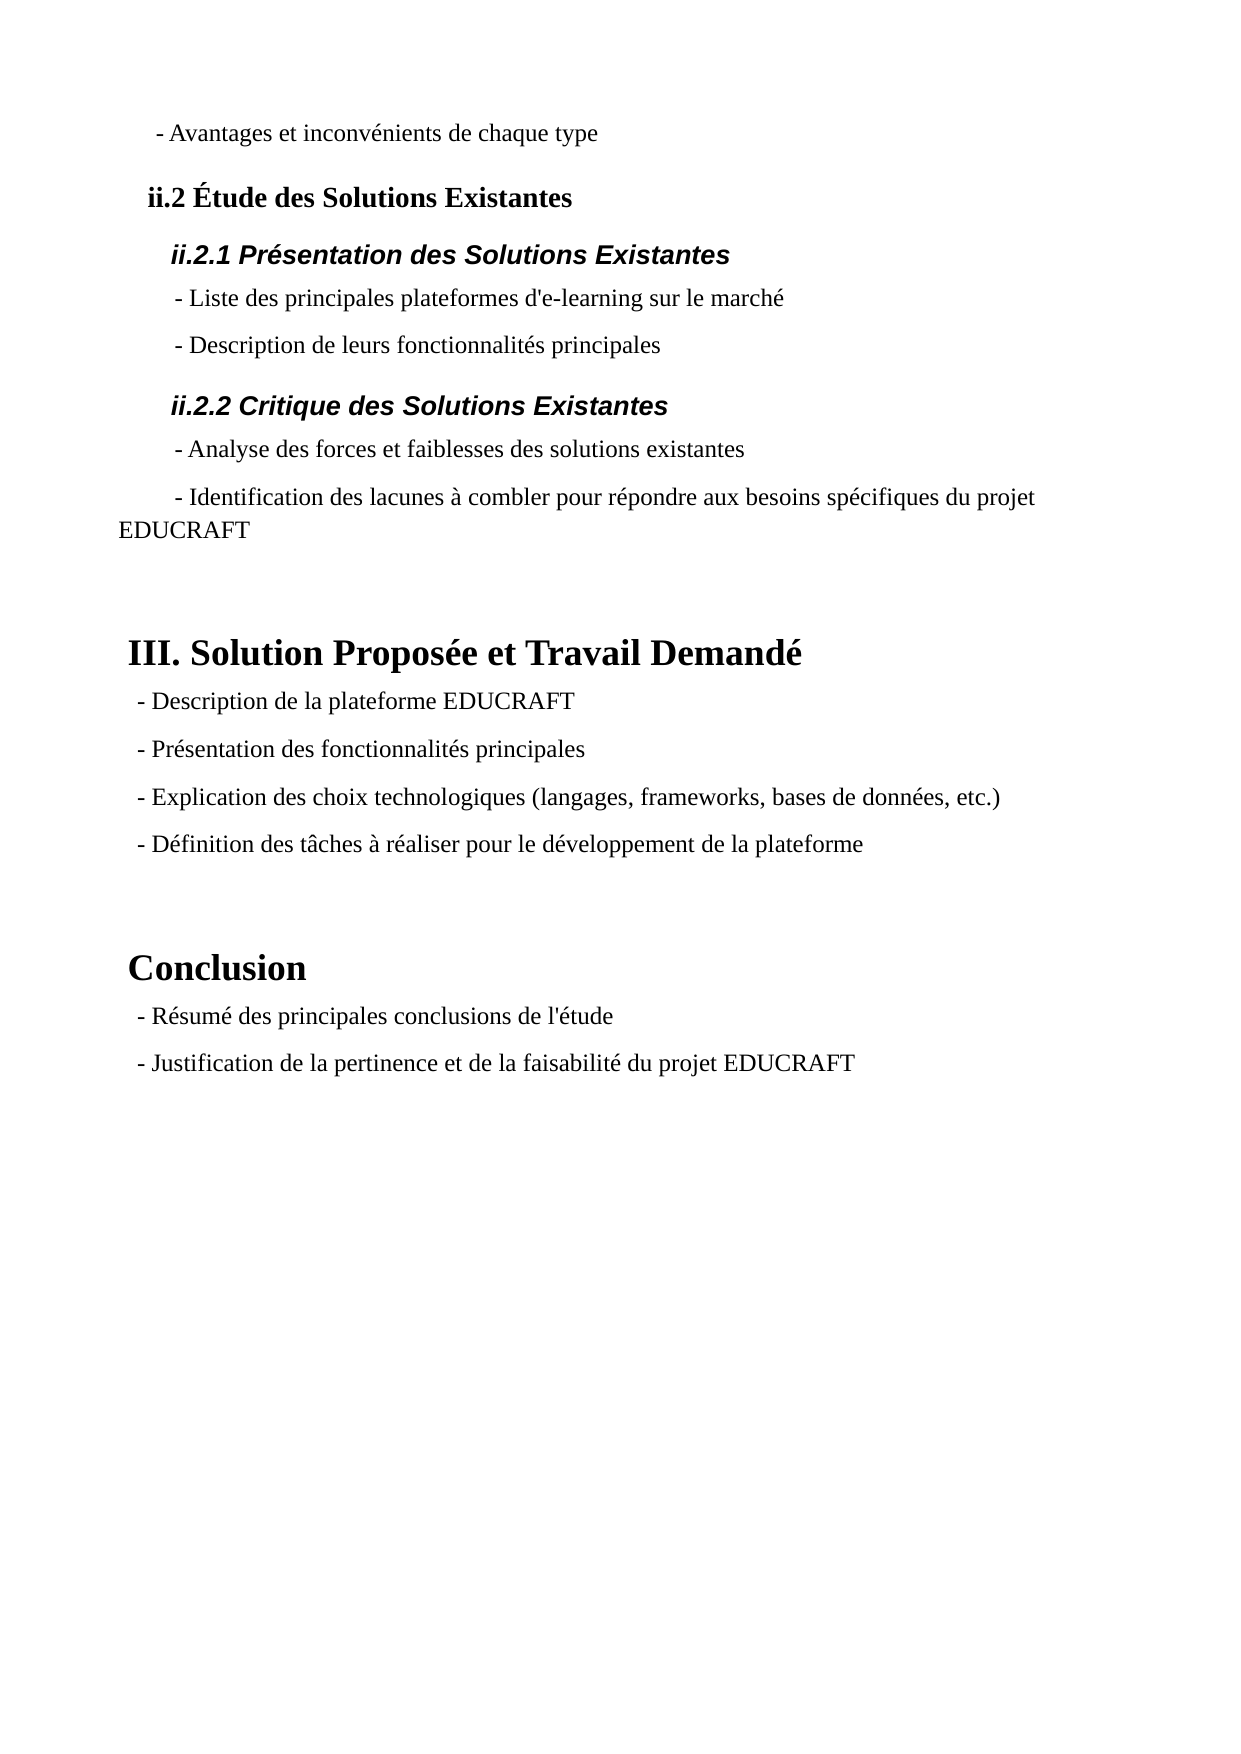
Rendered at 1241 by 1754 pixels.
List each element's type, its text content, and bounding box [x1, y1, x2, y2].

subtitle ii.2 Étude des Solutions Existantes [118, 180, 1122, 214]
text - Avantages et inconvénients de chaque type [118, 118, 1122, 147]
text - Présentation des fonctionnalités principales [118, 734, 1122, 763]
subtitle ii.2.1 Présentation des Solutions Existantes [118, 239, 1122, 270]
text - Justification de la pertinence et de la faisabilité du projet EDUCRAFT [118, 1048, 1122, 1077]
text - Identification des lacunes à combler pour répondre aux besoins spécifiques du projet EDUCRAFT [118, 482, 1122, 543]
subtitle III. Solution Proposée et Travail Demandé [118, 631, 1122, 674]
text - Liste des principales plateformes d'e-learning sur le marché [118, 283, 1122, 311]
subtitle Conclusion [118, 945, 1122, 988]
text - Définition des tâches à réaliser pour le développement de la plateforme [118, 829, 1122, 858]
subtitle ii.2.2 Critique des Solutions Existantes [118, 390, 1122, 422]
text - Description de la plateforme EDUCRAFT [118, 686, 1122, 715]
text - Analyse des forces et faiblesses des solutions existantes [118, 434, 1122, 463]
text - Description de leurs fonctionnalités principales [118, 330, 1122, 359]
text - Résumé des principales conclusions de l'étude [118, 1001, 1122, 1029]
text - Explication des choix technologiques (langages, frameworks, bases de données, etc.) [118, 782, 1122, 810]
